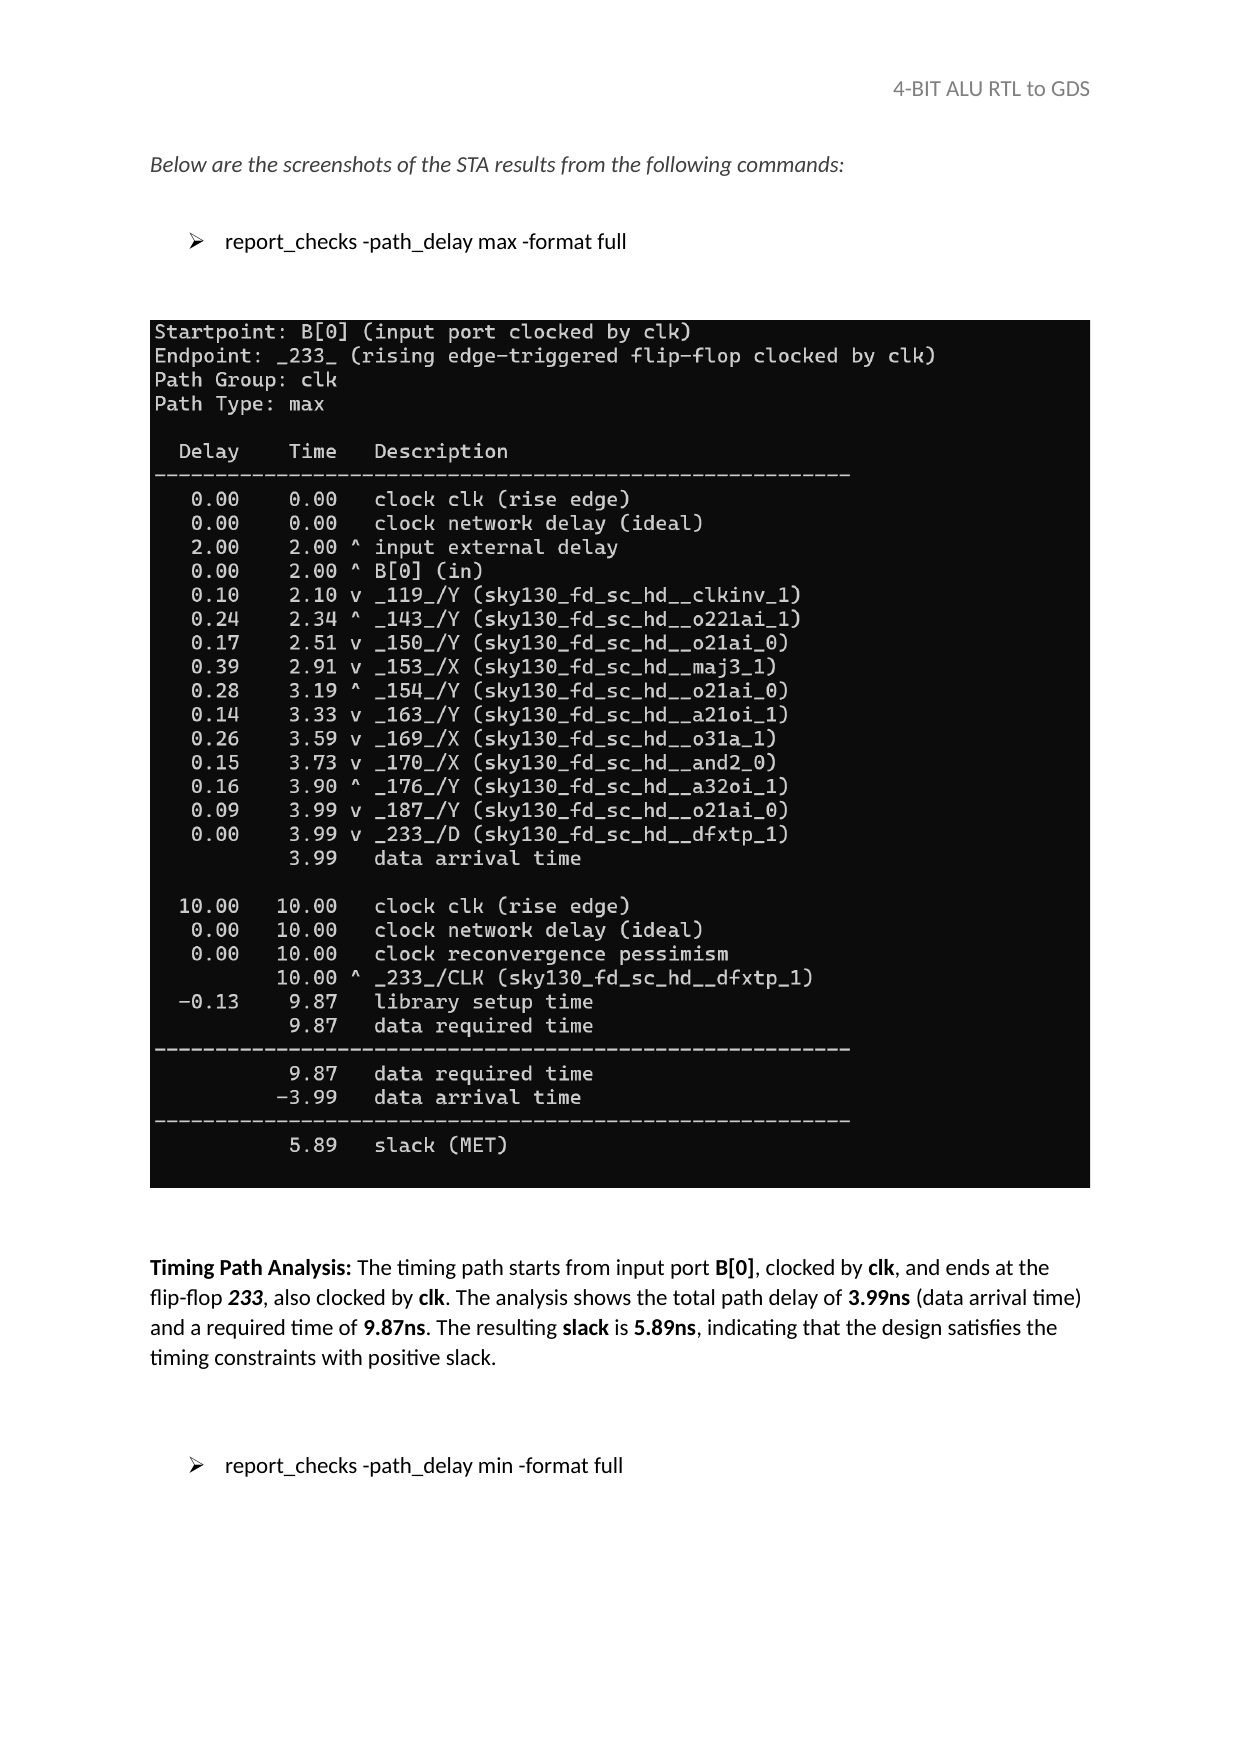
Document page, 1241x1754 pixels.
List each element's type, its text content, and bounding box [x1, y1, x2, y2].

picture [150, 320, 1091, 1188]
text Below are the screenshots of the STA results from the following commands: [150, 150, 1090, 208]
list report_checks -path_delay max -format full [187, 227, 1090, 255]
list report_checks -path_delay min -format full [187, 1451, 1090, 1539]
text Timing Path Analysis: The timing path starts from input port B[0], clocked by clk, and ends at the flip-flop 233, also clocked by clk. The analysis shows the total path delay of 3.99ns (data arrival time) and a required time of 9.87ns. The resulting slack is 5.89ns, indicating that the design satisfies the timing constraints with positive slack. [150, 1253, 1090, 1432]
